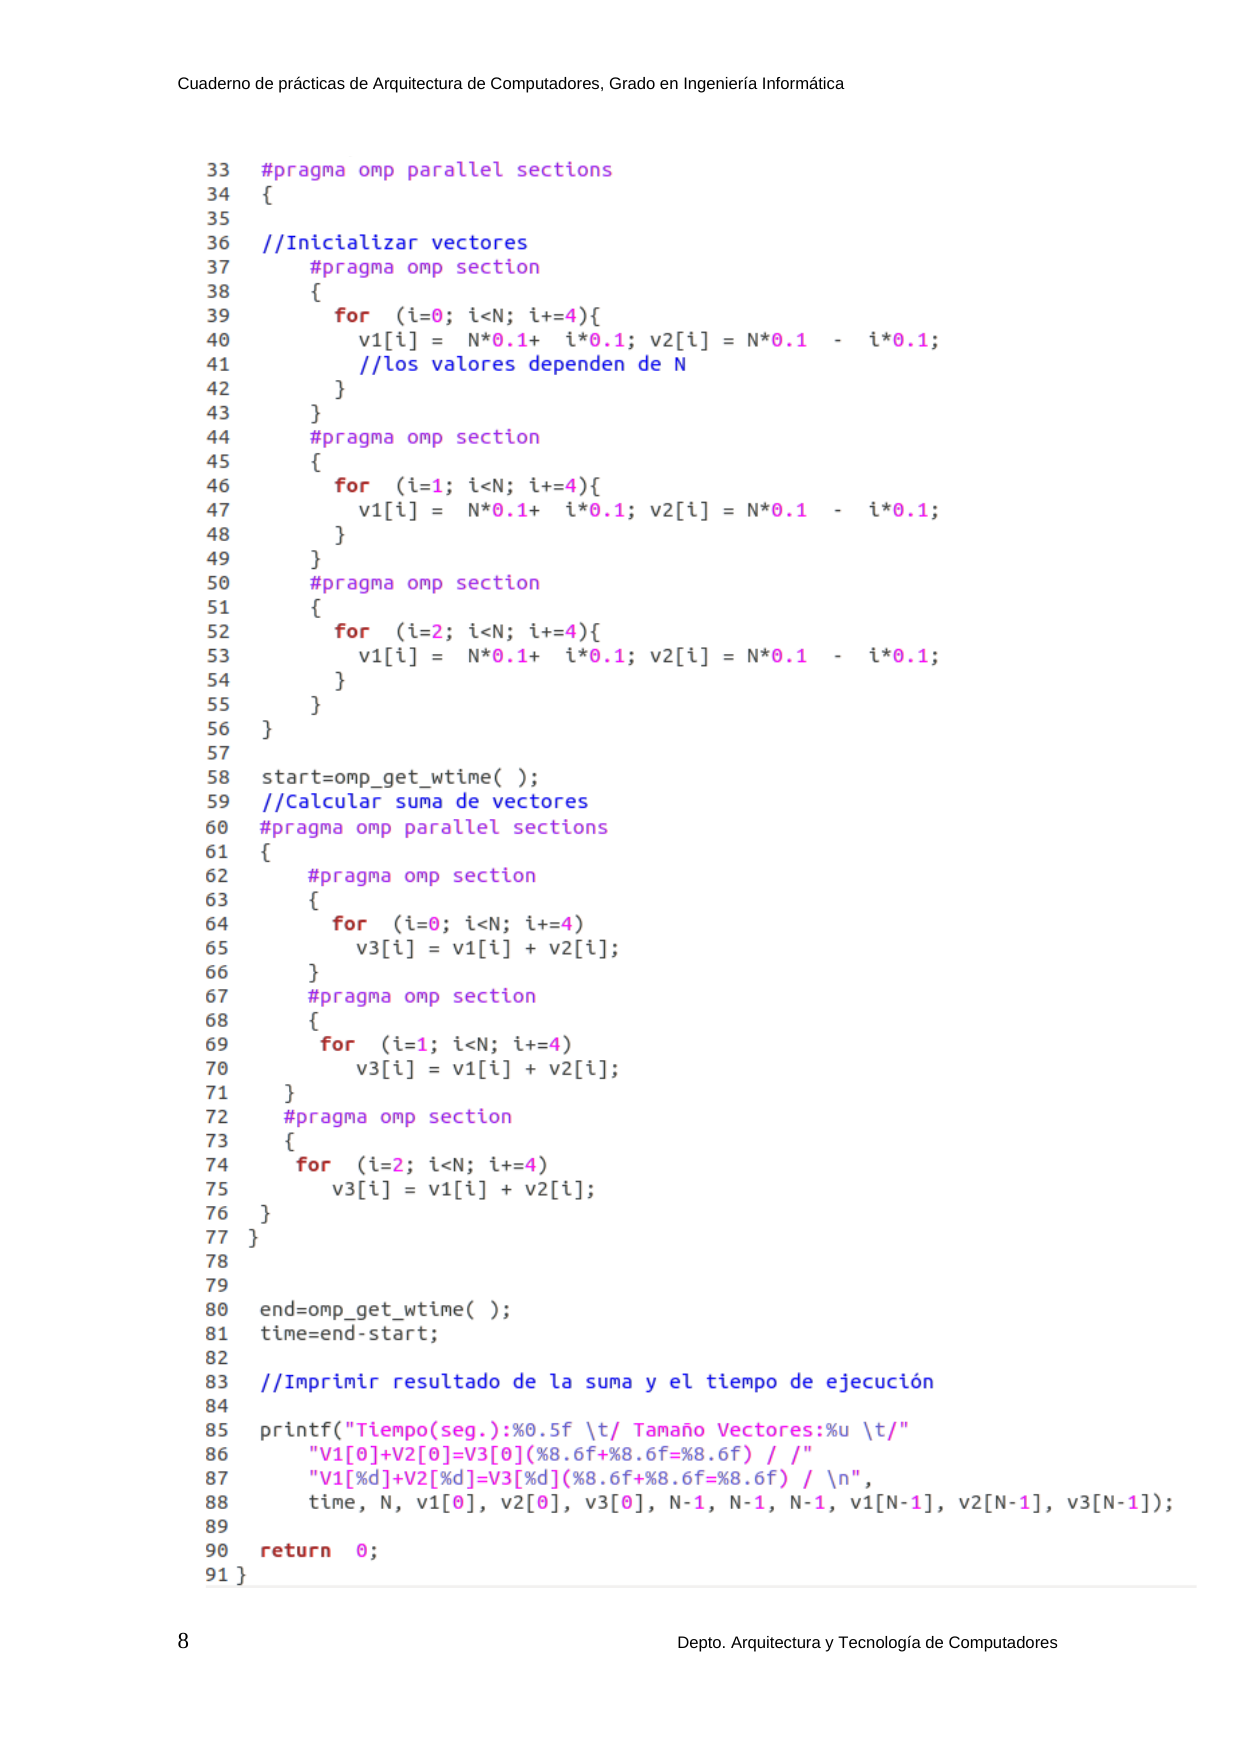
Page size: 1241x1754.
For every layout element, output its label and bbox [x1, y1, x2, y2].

picture [205, 156, 1197, 1588]
